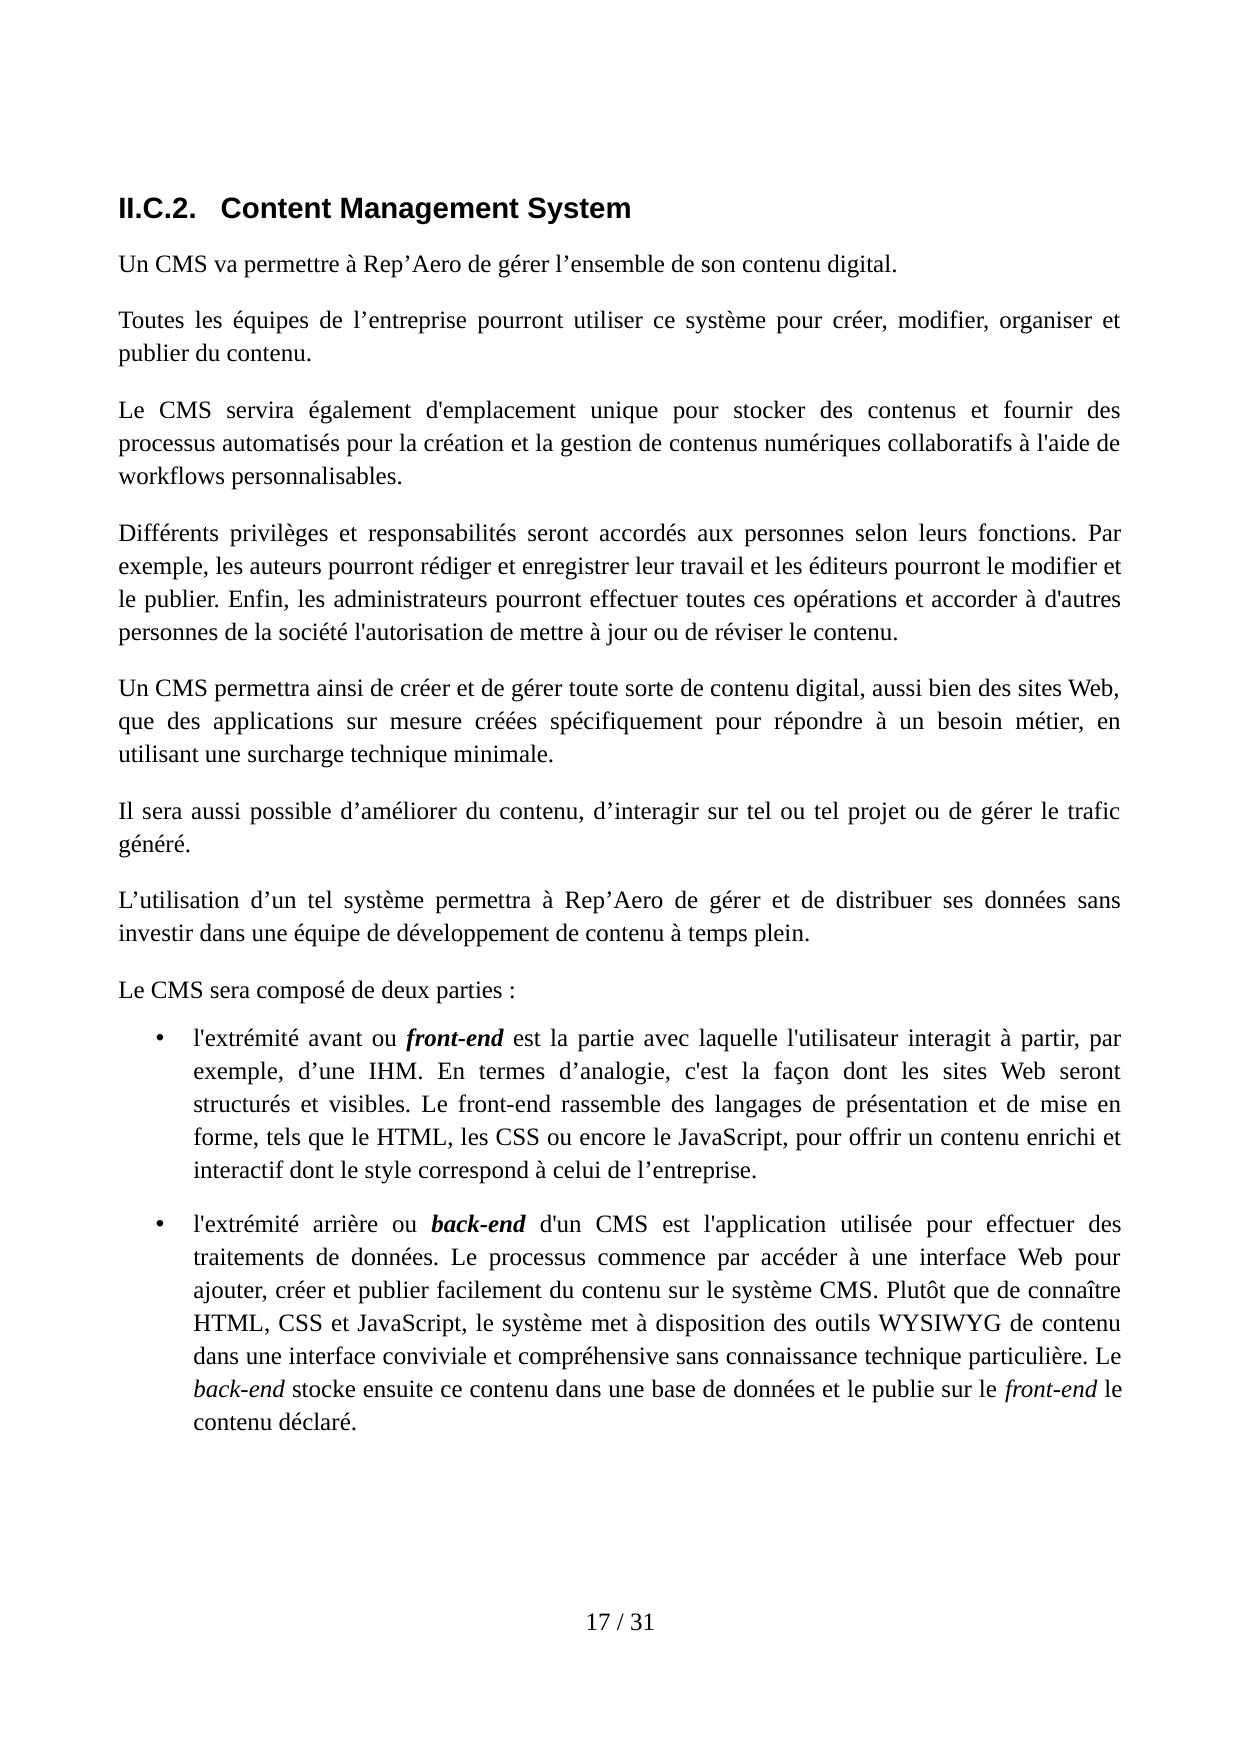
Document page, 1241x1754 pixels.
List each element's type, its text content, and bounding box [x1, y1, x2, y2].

text Différents privilèges et responsabilités seront accordés aux personnes selon leurs fonctions. Par exemple, les auteurs pourront rédiger et enregistrer leur travail et les éditeurs pourront le modifier et le publier. Enfin, les administrateurs pourront effectuer toutes ces opérations et accorder à d'autres personnes de la société l'autorisation de mettre à jour ou de réviser le contenu. [118, 518, 1122, 646]
text Toutes les équipes de l’entreprise pourront utiliser ce système pour créer, modifier, organiser et publier du contenu. [118, 306, 1122, 367]
text Un CMS va permettre à Rep’Aero de gérer l’ensemble de son contenu digital. [118, 249, 1122, 278]
list l'extrémité avant ou front-end est la partie avec laquelle l'utilisateur interagit à partir, par exemple, d’une IHM. En termes d’analogie, c'est la façon dont les sites Web seront structurés et visibles. Le front-end rassemble des langages de présentation et de mise en forme, tels que le HTML, les CSS ou encore le JavaScript, pour offrir un contenu enrichi et interactif dont le style correspond à celui de l’entreprise. [156, 1023, 1122, 1184]
text Il sera aussi possible d’améliorer du contenu, d’interagir sur tel ou tel projet ou de gérer le trafic généré. [118, 796, 1122, 858]
text Un CMS permettra ainsi de créer et de gérer toute sorte de contenu digital, aussi bien des sites Web, que des applications sur mesure créées spécifiquement pour répondre à un besoin métier, en utilisant une surcharge technique minimale. [118, 673, 1122, 768]
text Le CMS servira également d'emplacement unique pour stocker des contenus et fournir des processus automatisés pour la création et la gestion de contenus numériques collaboratifs à l'aide de workflows personnalisables. [118, 395, 1122, 490]
list l'extrémité arrière ou back-end d'un CMS est l'application utilisée pour effectuer des traitements de données. Le processus commence par accéder à une interface Web pour ajouter, créer et publier facilement du contenu sur le système CMS. Plutôt que de connaître HTML, CSS et JavaScript, le système met à disposition des outils WYSIWYG de contenu dans une interface conviviale et compréhensive sans connaissance technique particulière. Le back-end stocke ensuite ce contenu dans une base de données et le publie sur le front-end le contenu déclaré. [156, 1209, 1122, 1436]
subtitle Content Management System [118, 191, 1122, 225]
text L’utilisation d’un tel système permettra à Rep’Aero de gérer et de distribuer ses données sans investir dans une équipe de développement de contenu à temps plein. [118, 886, 1122, 947]
text Le CMS sera composé de deux parties : [118, 975, 1122, 1004]
